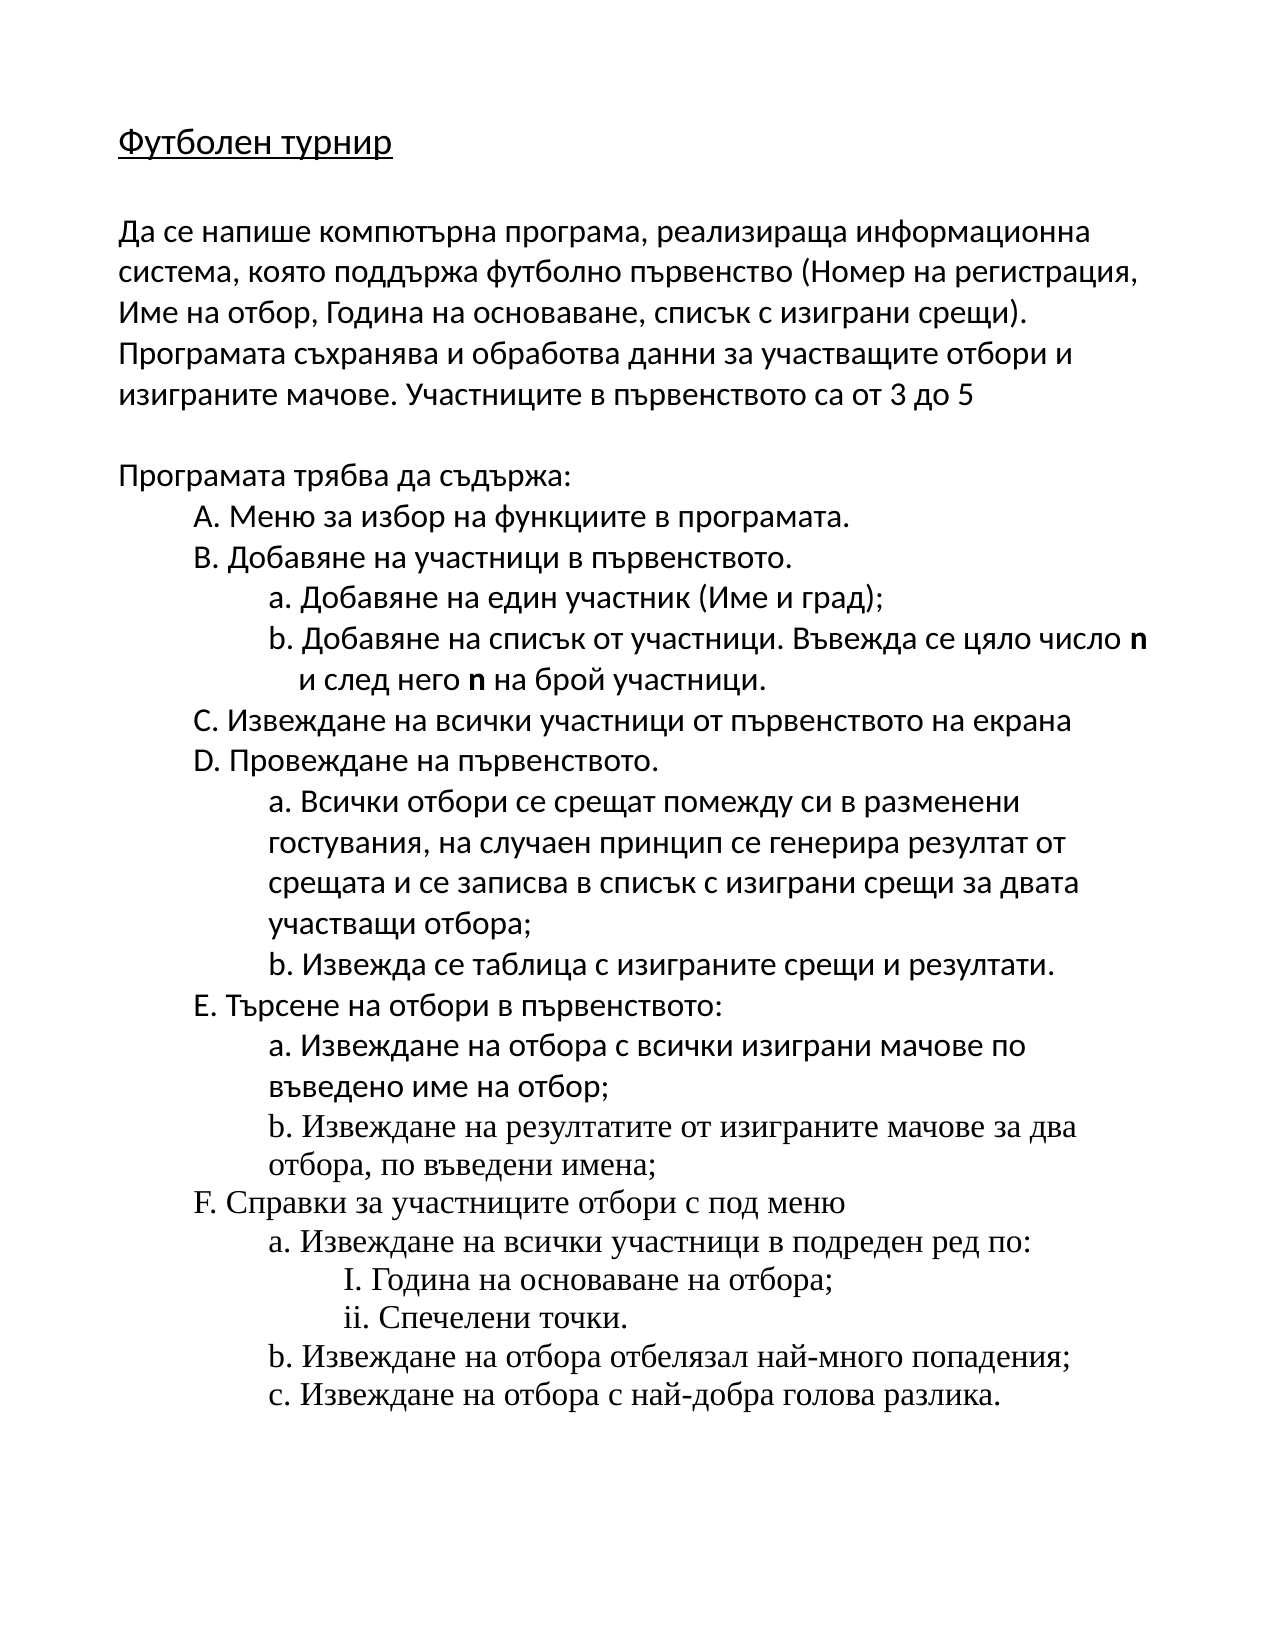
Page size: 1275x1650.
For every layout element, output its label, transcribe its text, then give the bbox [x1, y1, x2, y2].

text a. Всички отбори се срещат помежду си в разменени гостувания, на случаен принцип се генерира резултат от срещата и се записва в списък с изиграни срещи за двата участващи отбора; [118, 780, 1157, 943]
text Програмата трябва да съдържа: [118, 454, 1157, 495]
text D. Провеждане на първенството. [118, 739, 1157, 780]
text a. Извеждане на отбора с всички изиграни мачове по въведено име на отбор; b. Извеждане на резултатите от изиграните мачове за два отбора, по въведени имена; [118, 1024, 1157, 1182]
text C. Извеждане на всички участници от първенството на екрана [118, 698, 1157, 739]
text F. Справки за участниците отбори с под меню [118, 1182, 1157, 1221]
text A. Меню за избор на функциите в програмата. [118, 495, 1157, 536]
text Да се напише компютърна програма, реализираща информационна система, която поддържа футболно първенство (Номер на регистрация, Име на отбор, Година на основаване, списък с изиграни срещи). Програмата съхранява и обработва данни за участващите отбори и изиграните мачове. Участниците в първенството са от 3 до 5 [118, 210, 1157, 413]
text Футболен турнир [118, 118, 1157, 164]
text b. Добавяне на списък от участници. Въвежда се цяло число n и след него n на брой участници. [118, 617, 1157, 698]
text a. Добавяне на един участник (Име и град); [118, 576, 1157, 617]
text E. Търсене на отбори в първенството: [118, 984, 1157, 1024]
text I. Година на основаване на отбора; ii. Спечелени точки. [118, 1259, 1157, 1336]
text b. Извеждане на отбора отбелязал най-много попадения; c. Извеждане на отбора с най-добра голова разлика. [118, 1336, 1157, 1412]
text B. Добавяне на участници в първенството. [118, 536, 1157, 576]
text a. Извеждане на всички участници в подреден ред по: [118, 1221, 1157, 1259]
text b. Извежда се таблица с изиграните срещи и резултати. [118, 943, 1157, 984]
